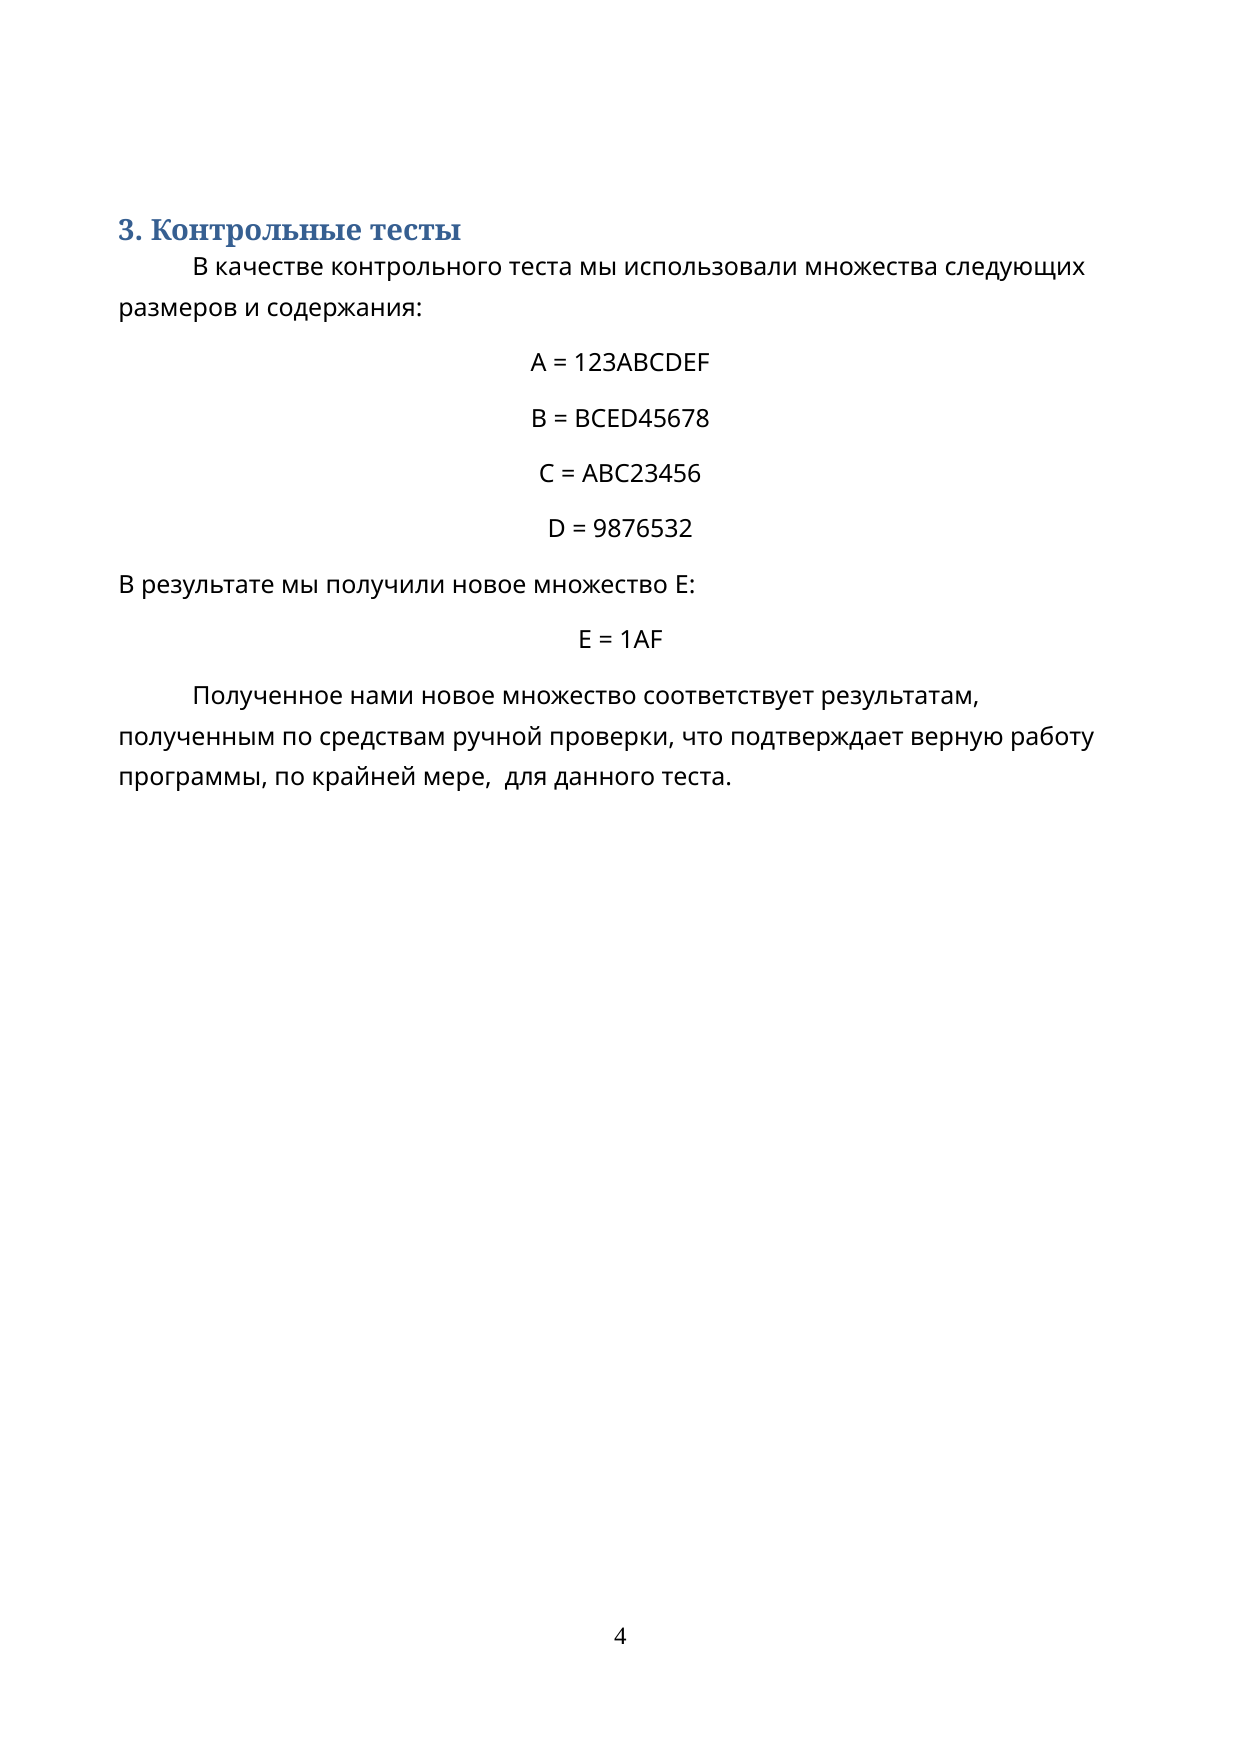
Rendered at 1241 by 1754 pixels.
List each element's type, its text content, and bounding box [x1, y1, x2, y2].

text Е = 1АF [118, 622, 1122, 656]
text A = 123ABCDEF [118, 345, 1122, 379]
subtitle 3. Контрольные тесты [118, 209, 1122, 249]
text B = BCED45678 [118, 400, 1122, 434]
text В результате мы получили новое множество E: [118, 567, 1122, 601]
text Полученное нами новое множество соответствует результатам, полученным по средствам ручной проверки, что подтверждает верную работу программы, по крайней мере, для данного теста. [118, 677, 1122, 793]
text D = 9876532 [118, 511, 1122, 545]
text В качестве контрольного теста мы использовали множества следующих размеров и содержания: [118, 249, 1122, 323]
text С = ABC23456 [118, 456, 1122, 490]
